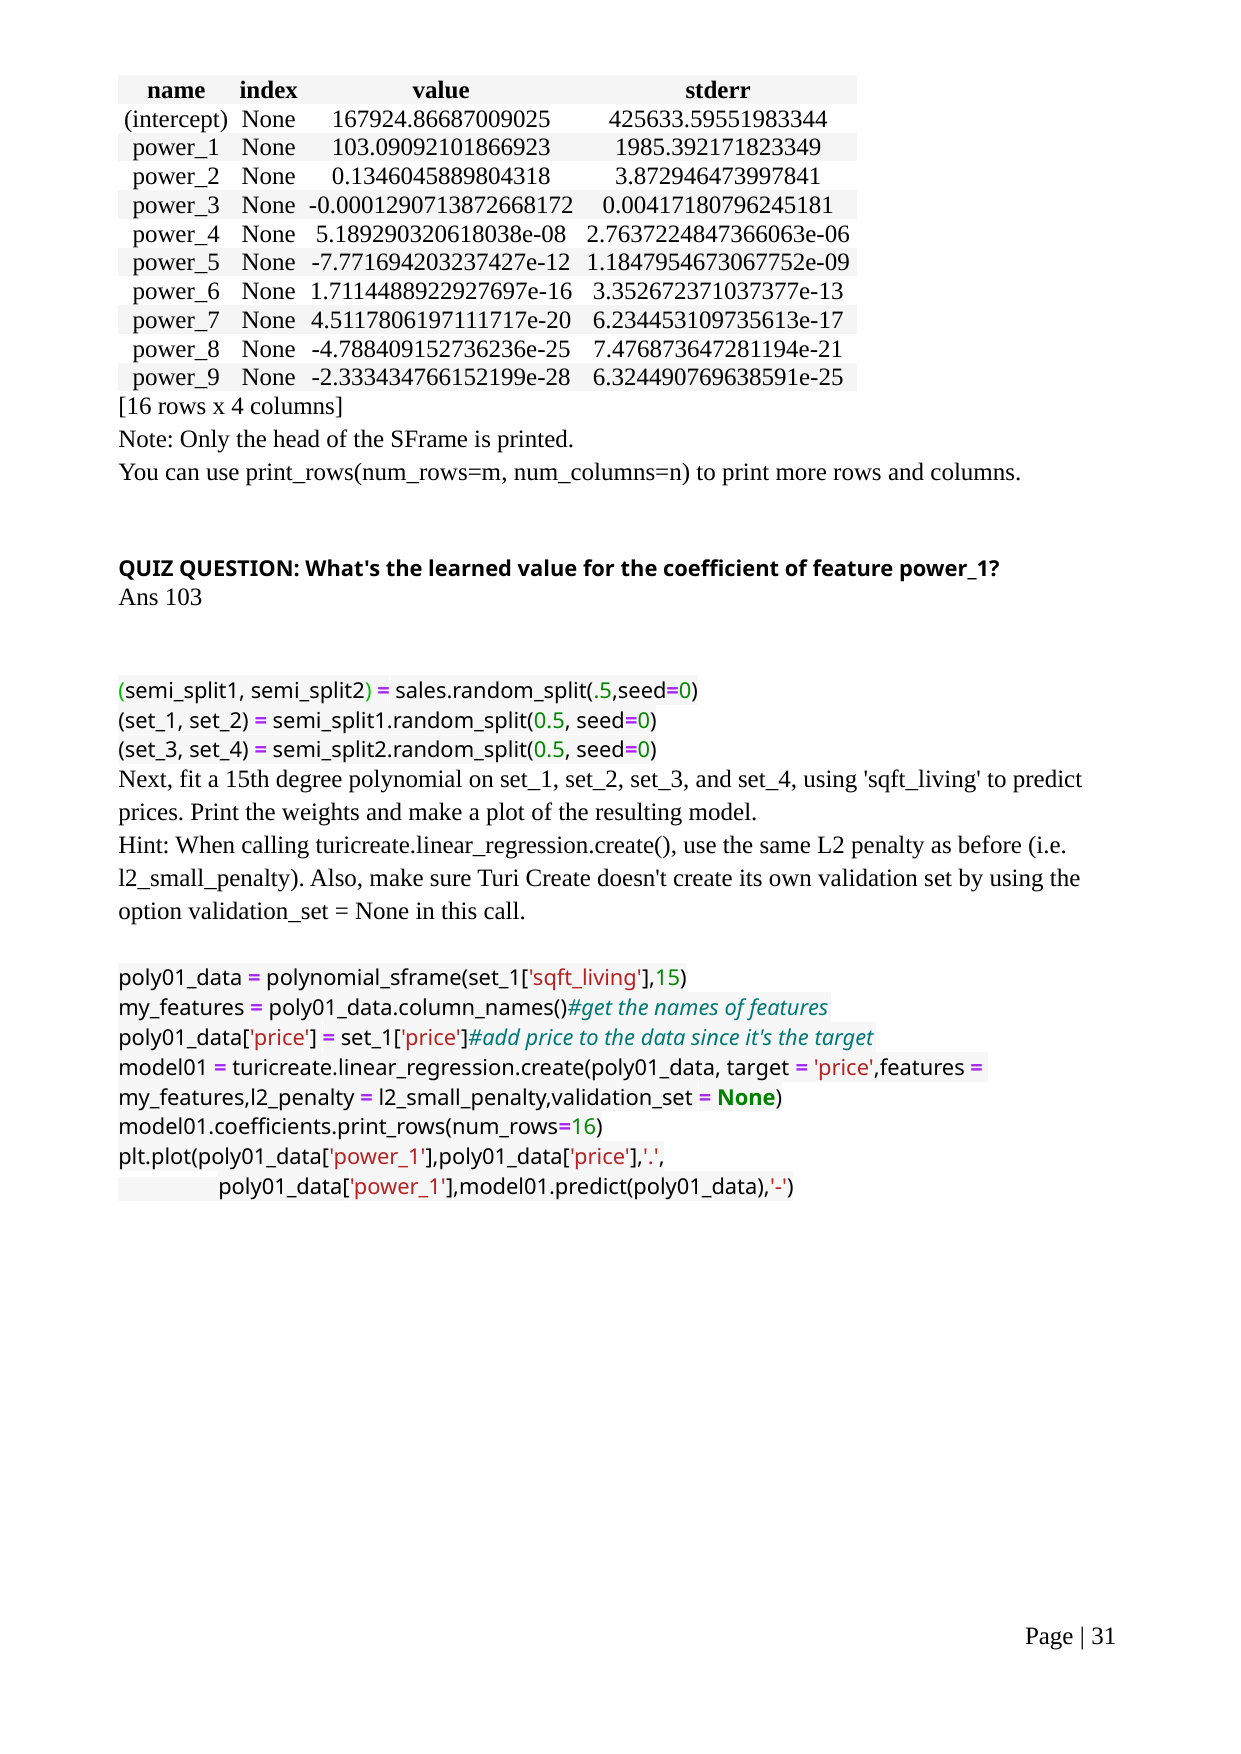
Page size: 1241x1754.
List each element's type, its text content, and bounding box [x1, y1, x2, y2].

table_cell None [234, 219, 303, 247]
text model01.coefficients.print_rows(num_rows=16) [118, 1111, 1122, 1141]
table_cell power_6 [118, 276, 234, 305]
table_cell None [234, 104, 303, 132]
table_cell power_8 [118, 334, 234, 362]
table_cell 6.234453109735613e-17 [579, 305, 857, 334]
text (set_3, set_4) = semi_split2.random_split(0.5, seed=0) [118, 734, 1122, 764]
table_cell 1.7114488922927697e-16 [303, 276, 579, 305]
table_cell None [234, 190, 303, 219]
table_cell 6.324490769638591e-25 [579, 363, 857, 391]
table_cell (intercept) [118, 104, 234, 132]
table_cell -4.788409152736236e-25 [303, 334, 579, 362]
text my_features = poly01_data.column_names()#get the names of features [118, 992, 1122, 1022]
table_cell power_1 [118, 133, 234, 161]
text poly01_data = polynomial_sframe(set_1['sqft_living'],15) [118, 962, 1122, 992]
text poly01_data['power_1'],model01.predict(poly01_data),'-') [118, 1171, 1122, 1201]
table_cell 167924.86687009025 [303, 104, 579, 132]
text model01 = turicreate.linear_regression.create(poly01_data, target = 'price',features = my_features,l2_penalty = l2_small_penalty,validation_set = None) [118, 1052, 1122, 1111]
table_cell -0.0001290713872668172 [303, 190, 579, 219]
table_cell 0.1346045889804318 [303, 161, 579, 190]
table_cell 3.872946473997841 [579, 161, 857, 190]
table_header stderr [579, 75, 857, 104]
table_cell -7.771694203237427e-12 [303, 248, 579, 276]
table_cell 103.09092101866923 [303, 133, 579, 161]
table_cell None [234, 305, 303, 334]
table_cell power_2 [118, 161, 234, 190]
subtitle QUIZ QUESTION: What's the learned value for the coefficient of feature power_1? [118, 552, 1122, 582]
table_header value [303, 75, 579, 104]
text poly01_data['price'] = set_1['price']#add price to the data since it's the target [118, 1022, 1122, 1052]
text plt.plot(poly01_data['power_1'],poly01_data['price'],'.', [118, 1141, 1122, 1171]
table_cell 5.189290320618038e-08 [303, 219, 579, 247]
text (semi_split1, semi_split2) = sales.random_split(.5,seed=0) [118, 675, 1122, 705]
text [16 rows x 4 columns] Note: Only the head of the SFrame is printed. You can use print_rows(num_rows=m, num_columns=n) to print more rows and columns. [118, 391, 1122, 486]
table_cell None [234, 161, 303, 190]
table_cell 2.7637224847366063e-06 [579, 219, 857, 247]
text Ans 103 [118, 582, 1122, 611]
table_cell 0.00417180796245181 [579, 190, 857, 219]
text Next, fit a 15th degree polynomial on set_1, set_2, set_3, and set_4, using 'sqft_living' to predict prices. Print the weights and make a plot of the resulting model. [118, 764, 1122, 826]
table_cell None [234, 334, 303, 362]
text (set_1, set_2) = semi_split1.random_split(0.5, seed=0) [118, 705, 1122, 734]
table_header name [118, 75, 234, 104]
table_cell 425633.59551983344 [579, 104, 857, 132]
table_cell None [234, 133, 303, 161]
table_cell -2.333434766152199e-28 [303, 363, 579, 391]
table_header index [234, 75, 303, 104]
table_cell None [234, 276, 303, 305]
table_cell 4.5117806197111717e-20 [303, 305, 579, 334]
table_cell power_7 [118, 305, 234, 334]
table_cell power_5 [118, 248, 234, 276]
table_cell 1985.392171823349 [579, 133, 857, 161]
table_cell power_3 [118, 190, 234, 219]
table_cell power_9 [118, 363, 234, 391]
table_cell 3.352672371037377e-13 [579, 276, 857, 305]
table_cell 7.476873647281194e-21 [579, 334, 857, 362]
table_cell None [234, 363, 303, 391]
text Hint: When calling turicreate.linear_regression.create(), use the same L2 penalty as before (i.e. l2_small_penalty). Also, make sure Turi Create doesn't create its own validation set by using the option validation_set = None in this call. [118, 830, 1122, 925]
table_cell 1.1847954673067752e-09 [579, 248, 857, 276]
table_cell power_4 [118, 219, 234, 247]
table_cell None [234, 248, 303, 276]
